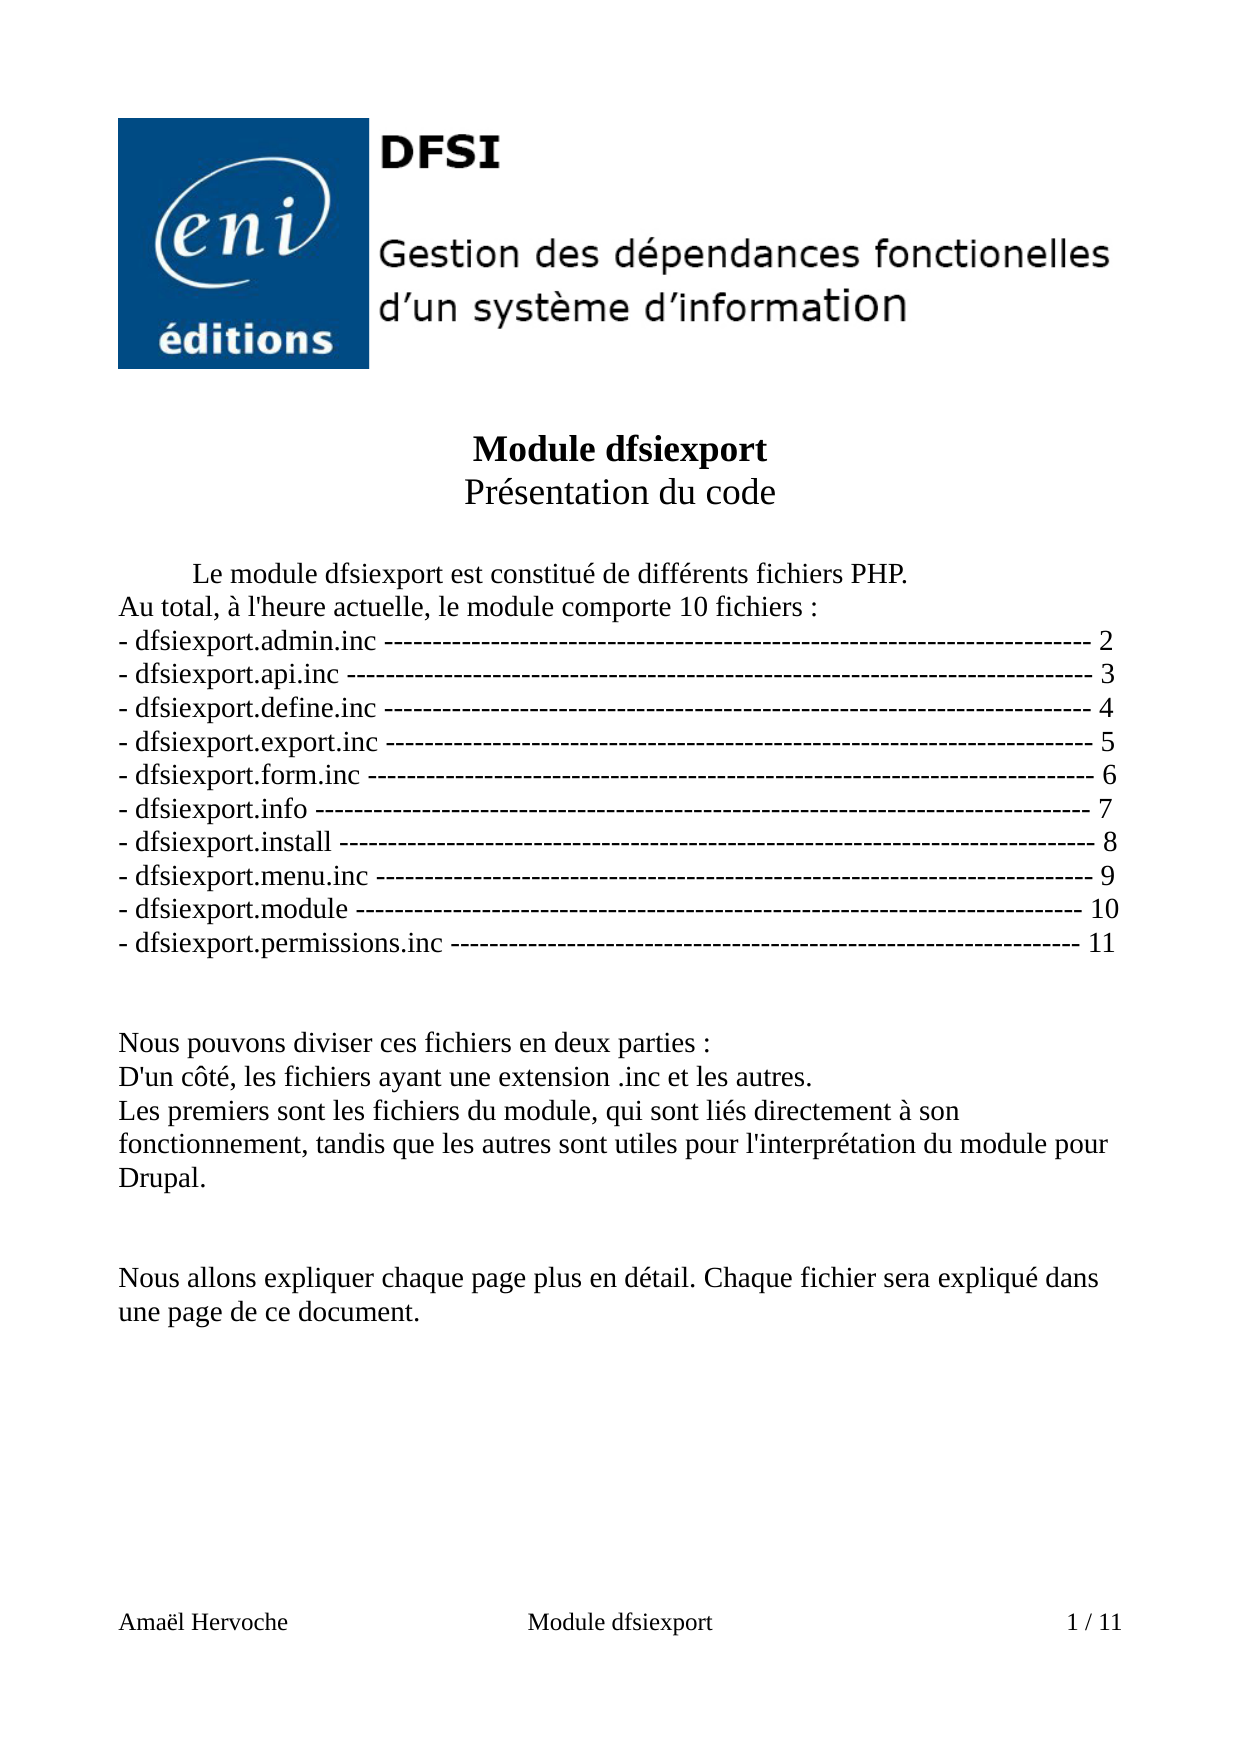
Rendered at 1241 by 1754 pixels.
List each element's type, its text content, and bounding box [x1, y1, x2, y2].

text Module dfsiexport [118, 427, 1122, 470]
text Au total, à l'heure actuelle, le module comporte 10 fichiers : [118, 589, 1122, 623]
text Nous pouvons diviser ces fichiers en deux parties : [118, 1026, 1122, 1059]
text - dfsiexport.define.inc ------------------------------------------------------------------------- 4 [118, 690, 1122, 724]
text - dfsiexport.info -------------------------------------------------------------------------------- 7 [118, 791, 1122, 824]
picture [118, 118, 1123, 369]
text - dfsiexport.admin.inc ------------------------------------------------------------------------- 2 [118, 623, 1122, 657]
text - dfsiexport.install ------------------------------------------------------------------------------ 8 [118, 824, 1122, 858]
text Le module dfsiexport est constitué de différents fichiers PHP. [118, 556, 1122, 589]
text Présentation du code [118, 470, 1122, 513]
text D'un côté, les fichiers ayant une extension .inc et les autres. [118, 1059, 1122, 1093]
text - dfsiexport.form.inc --------------------------------------------------------------------------- 6 [118, 757, 1122, 791]
text - dfsiexport.module --------------------------------------------------------------------------- 10 [118, 891, 1122, 925]
text Nous allons expliquer chaque page plus en détail. Chaque fichier sera expliqué dans une page de ce document. [118, 1260, 1122, 1327]
text - dfsiexport.permissions.inc ----------------------------------------------------------------- 11 [118, 925, 1122, 958]
text Les premiers sont les fichiers du module, qui sont liés directement à son fonctionnement, tandis que les autres sont utiles pour l'interprétation du module pour Drupal. [118, 1093, 1122, 1193]
text - dfsiexport.api.inc ----------------------------------------------------------------------------- 3 [118, 657, 1122, 690]
text - dfsiexport.menu.inc -------------------------------------------------------------------------- 9 [118, 858, 1122, 891]
text - dfsiexport.export.inc ------------------------------------------------------------------------- 5 [118, 724, 1122, 757]
